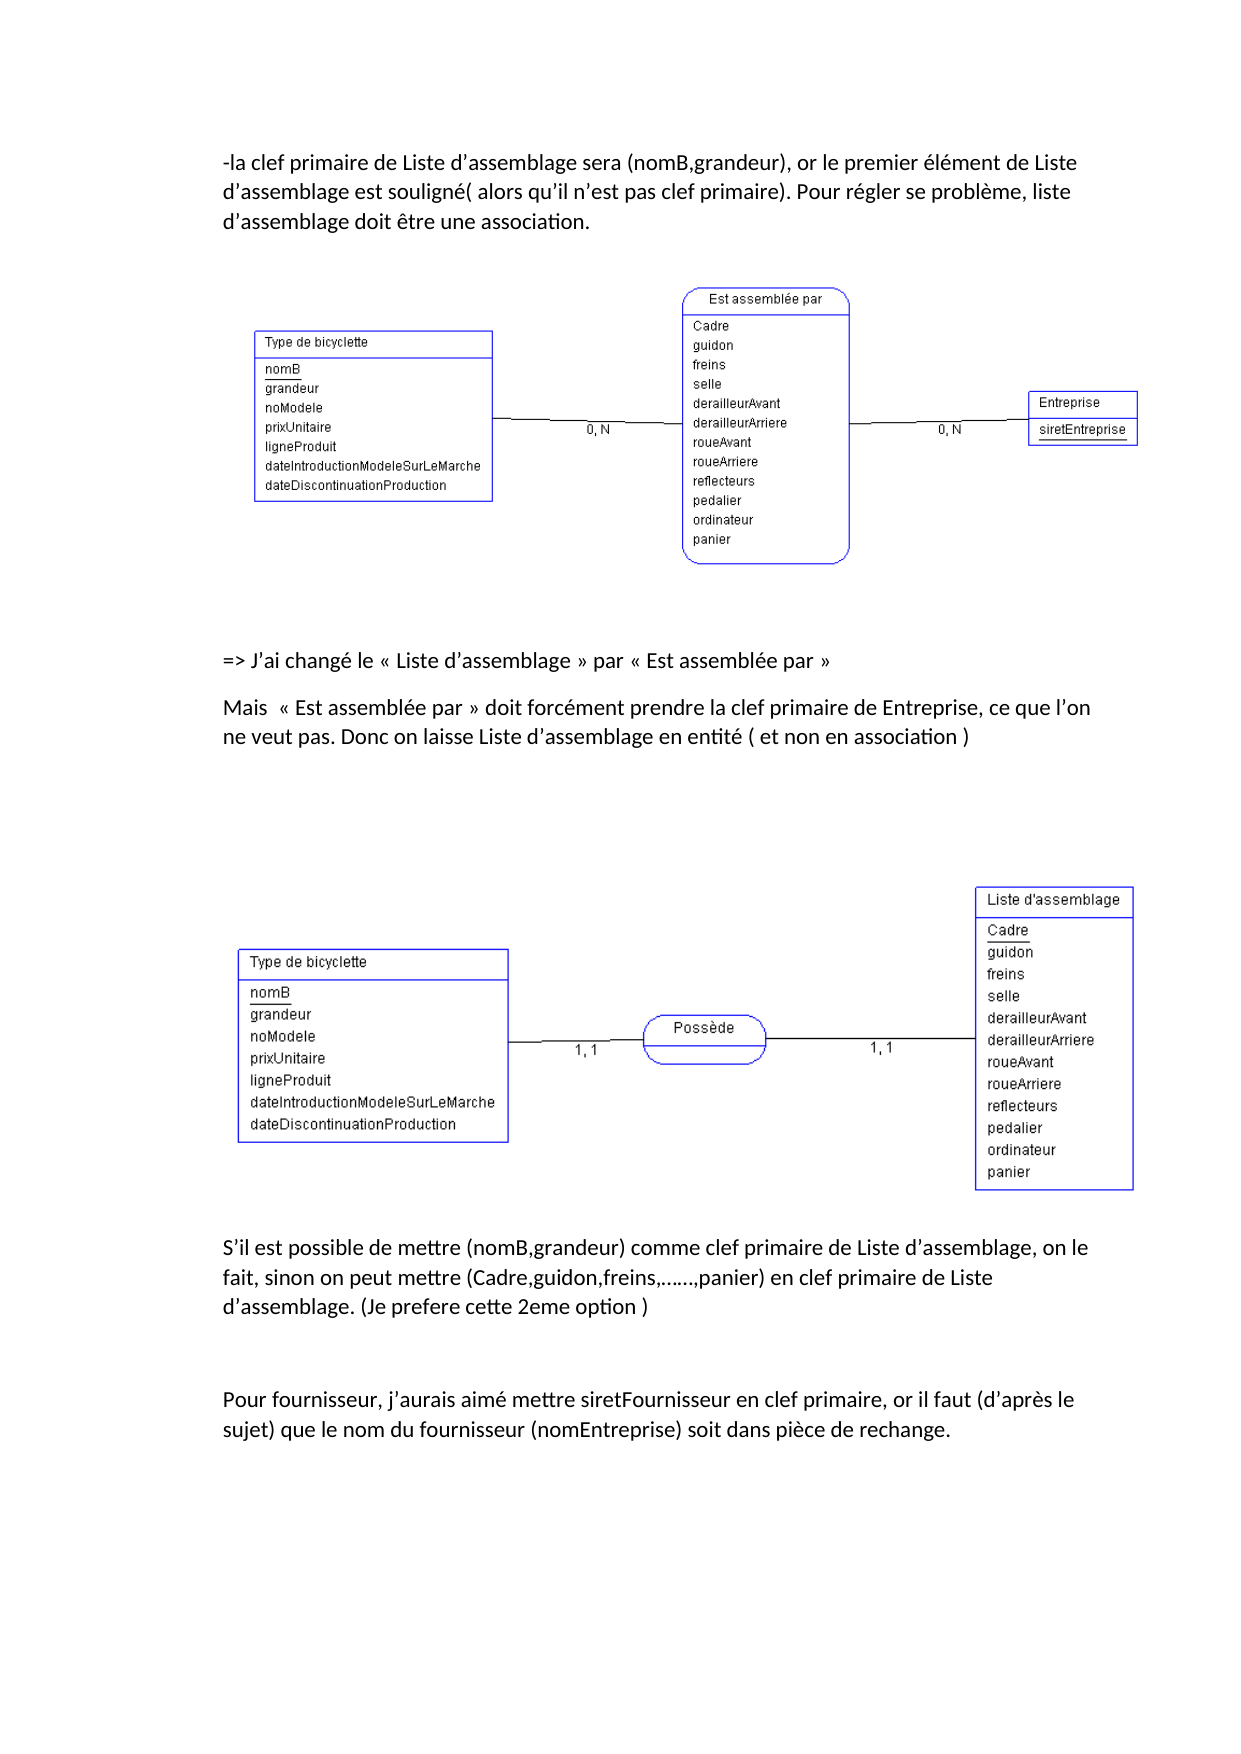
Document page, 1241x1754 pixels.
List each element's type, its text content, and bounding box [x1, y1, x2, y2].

list Pour fournisseur, j’aurais aimé mettre siretFournisseur en clef primaire, or il faut (d’après le sujet) que le nom du fournisseur (nomEntreprise) soit dans pièce de rechange. [223, 1385, 1093, 1443]
list Mais « Est assemblée par » doit forcément prendre la clef primaire de Entreprise, ce que l’on ne veut pas. Donc on laisse Liste d’assemblage en entité ( et non en association ) [223, 693, 1093, 751]
list -la clef primaire de Liste d’assemblage sera (nomB,grandeur), or le premier élément de Liste d’assemblage est souligné( alors qu’il n’est pas clef primaire). Pour régler se problème, liste d’assemblage doit être une association. [223, 148, 1093, 235]
list S’il est possible de mettre (nomB,grandeur) comme clef primaire de Liste d’assemblage, on le fait, sinon on peut mettre (Cadre,guidon,freins,……,panier) en clef primaire de Liste d’assemblage. (Je prefere cette 2eme option ) [223, 1233, 1093, 1320]
list => J’ai changé le « Liste d’assemblage » par « Est assemblée par » [223, 646, 1093, 674]
